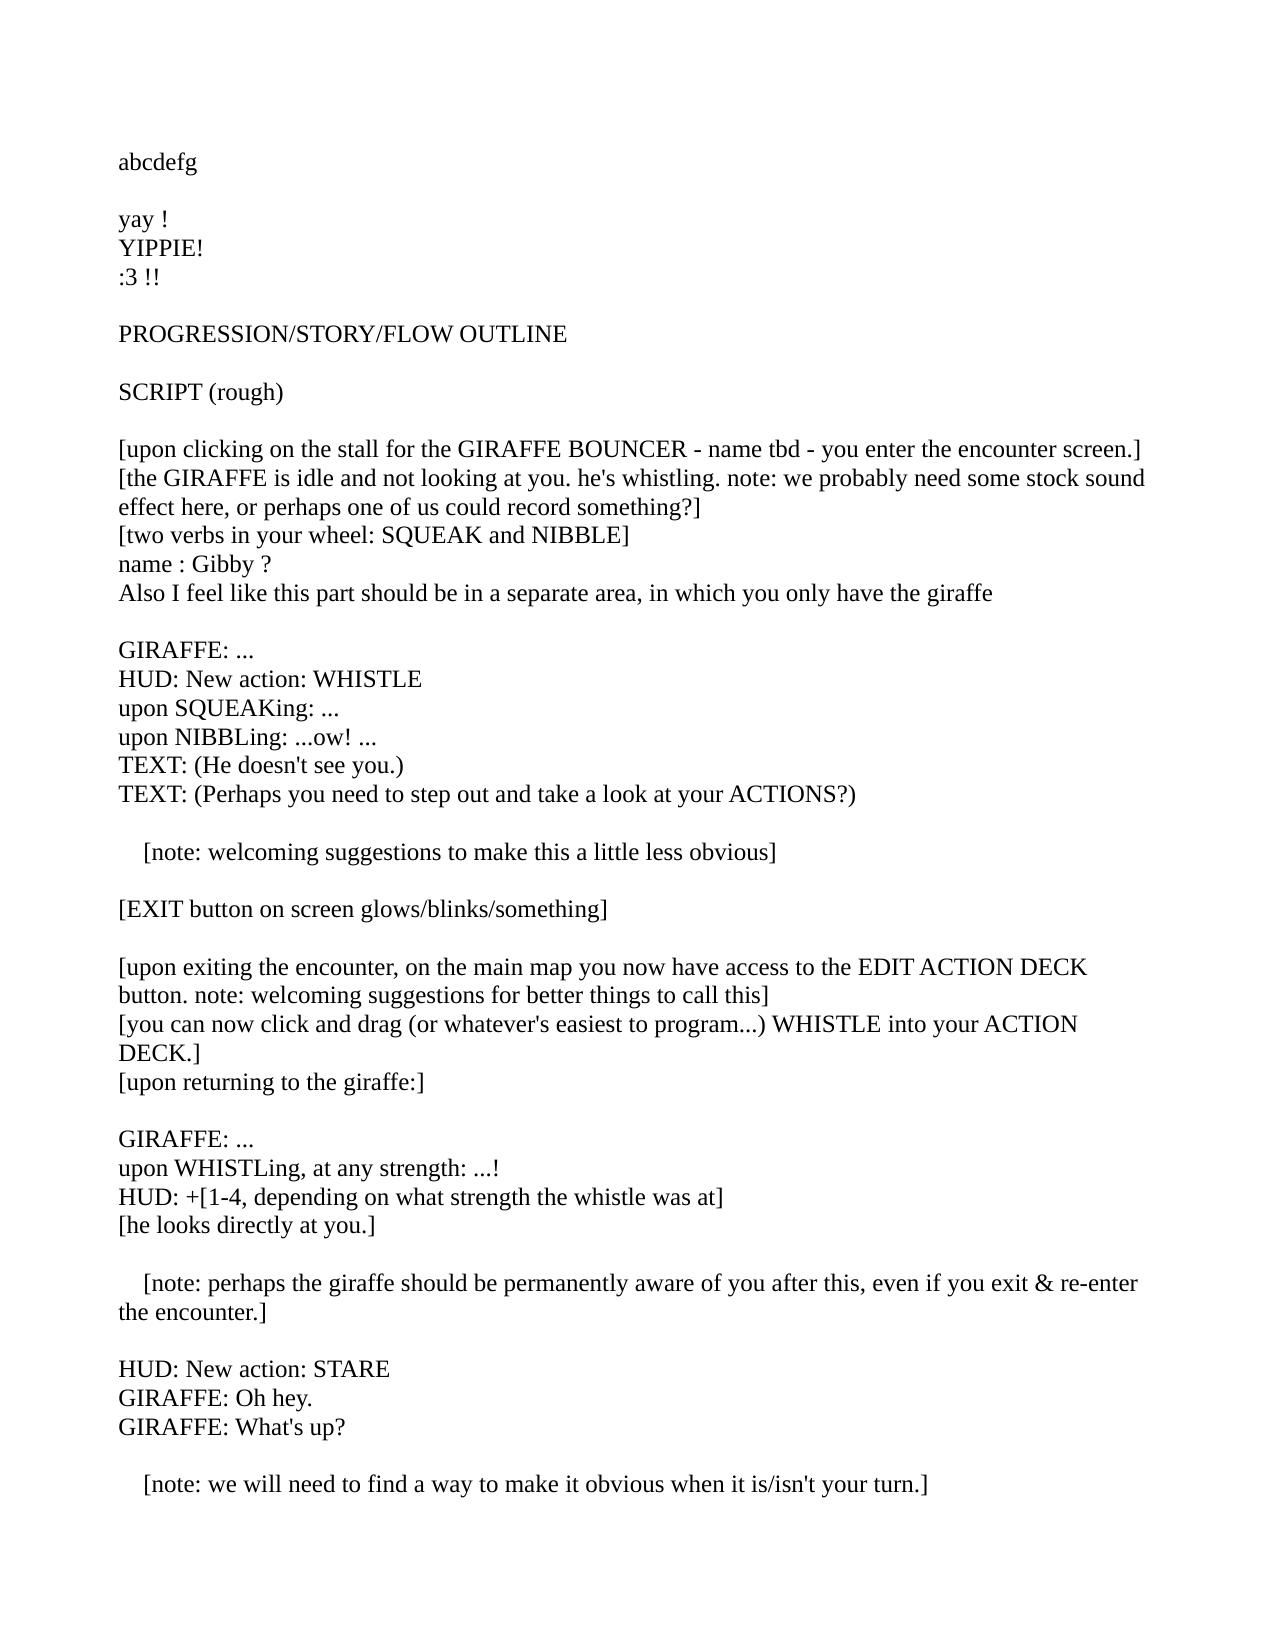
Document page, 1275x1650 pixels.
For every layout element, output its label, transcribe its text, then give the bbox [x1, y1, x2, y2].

text [upon clicking on the stall for the GIRAFFE BOUNCER - name tbd - you enter the encounter screen.] [118, 434, 1157, 463]
text [note: perhaps the giraffe should be permanently aware of you after this, even if you exit & re-enter the encounter.] [118, 1268, 1157, 1326]
text name : Gibby ? [118, 549, 1157, 578]
text [the GIRAFFE is idle and not looking at you. he's whistling. note: we probably need some stock sound effect here, or perhaps one of us could record something?] [118, 463, 1157, 521]
text upon SQUEAKing: ... [118, 693, 1157, 722]
text [upon returning to the giraffe:] [118, 1067, 1157, 1096]
text HUD: New action: STARE [118, 1354, 1157, 1383]
text YIPPIE! [118, 233, 1157, 262]
text [upon exiting the encounter, on the main map you now have access to the EDIT ACTION DECK button. note: welcoming suggestions for better things to call this] [118, 952, 1157, 1009]
text yay ! [118, 204, 1157, 233]
text GIRAFFE: What's up? [118, 1412, 1157, 1441]
text [two verbs in your wheel: SQUEAK and NIBBLE] [118, 521, 1157, 549]
text upon NIBBLing: ...ow! ... [118, 722, 1157, 751]
text abcdefg [118, 147, 1157, 176]
text GIRAFFE: ... [118, 636, 1157, 664]
text Also I feel like this part should be in a separate area, in which you only have the giraffe [118, 578, 1157, 607]
text TEXT: (Perhaps you need to step out and take a look at your ACTIONS?) [118, 779, 1157, 808]
text [note: we will need to find a way to make it obvious when it is/isn't your turn.] [118, 1469, 1157, 1498]
text GIRAFFE: ... [118, 1124, 1157, 1153]
text :3 !! [118, 262, 1157, 291]
text upon WHISTLing, at any strength: ...! [118, 1153, 1157, 1182]
text HUD: +[1-4, depending on what strength the whistle was at] [118, 1182, 1157, 1211]
text PROGRESSION/STORY/FLOW OUTLINE [118, 319, 1157, 348]
text SCRIPT (rough) [118, 377, 1157, 406]
text [he looks directly at you.] [118, 1211, 1157, 1239]
text GIRAFFE: Oh hey. [118, 1383, 1157, 1412]
text HUD: New action: WHISTLE [118, 664, 1157, 693]
text [note: welcoming suggestions to make this a little less obvious] [118, 837, 1157, 866]
text [EXIT button on screen glows/blinks/something] [118, 894, 1157, 923]
text TEXT: (He doesn't see you.) [118, 751, 1157, 779]
text [you can now click and drag (or whatever's easiest to program...) WHISTLE into your ACTION DECK.] [118, 1009, 1157, 1067]
